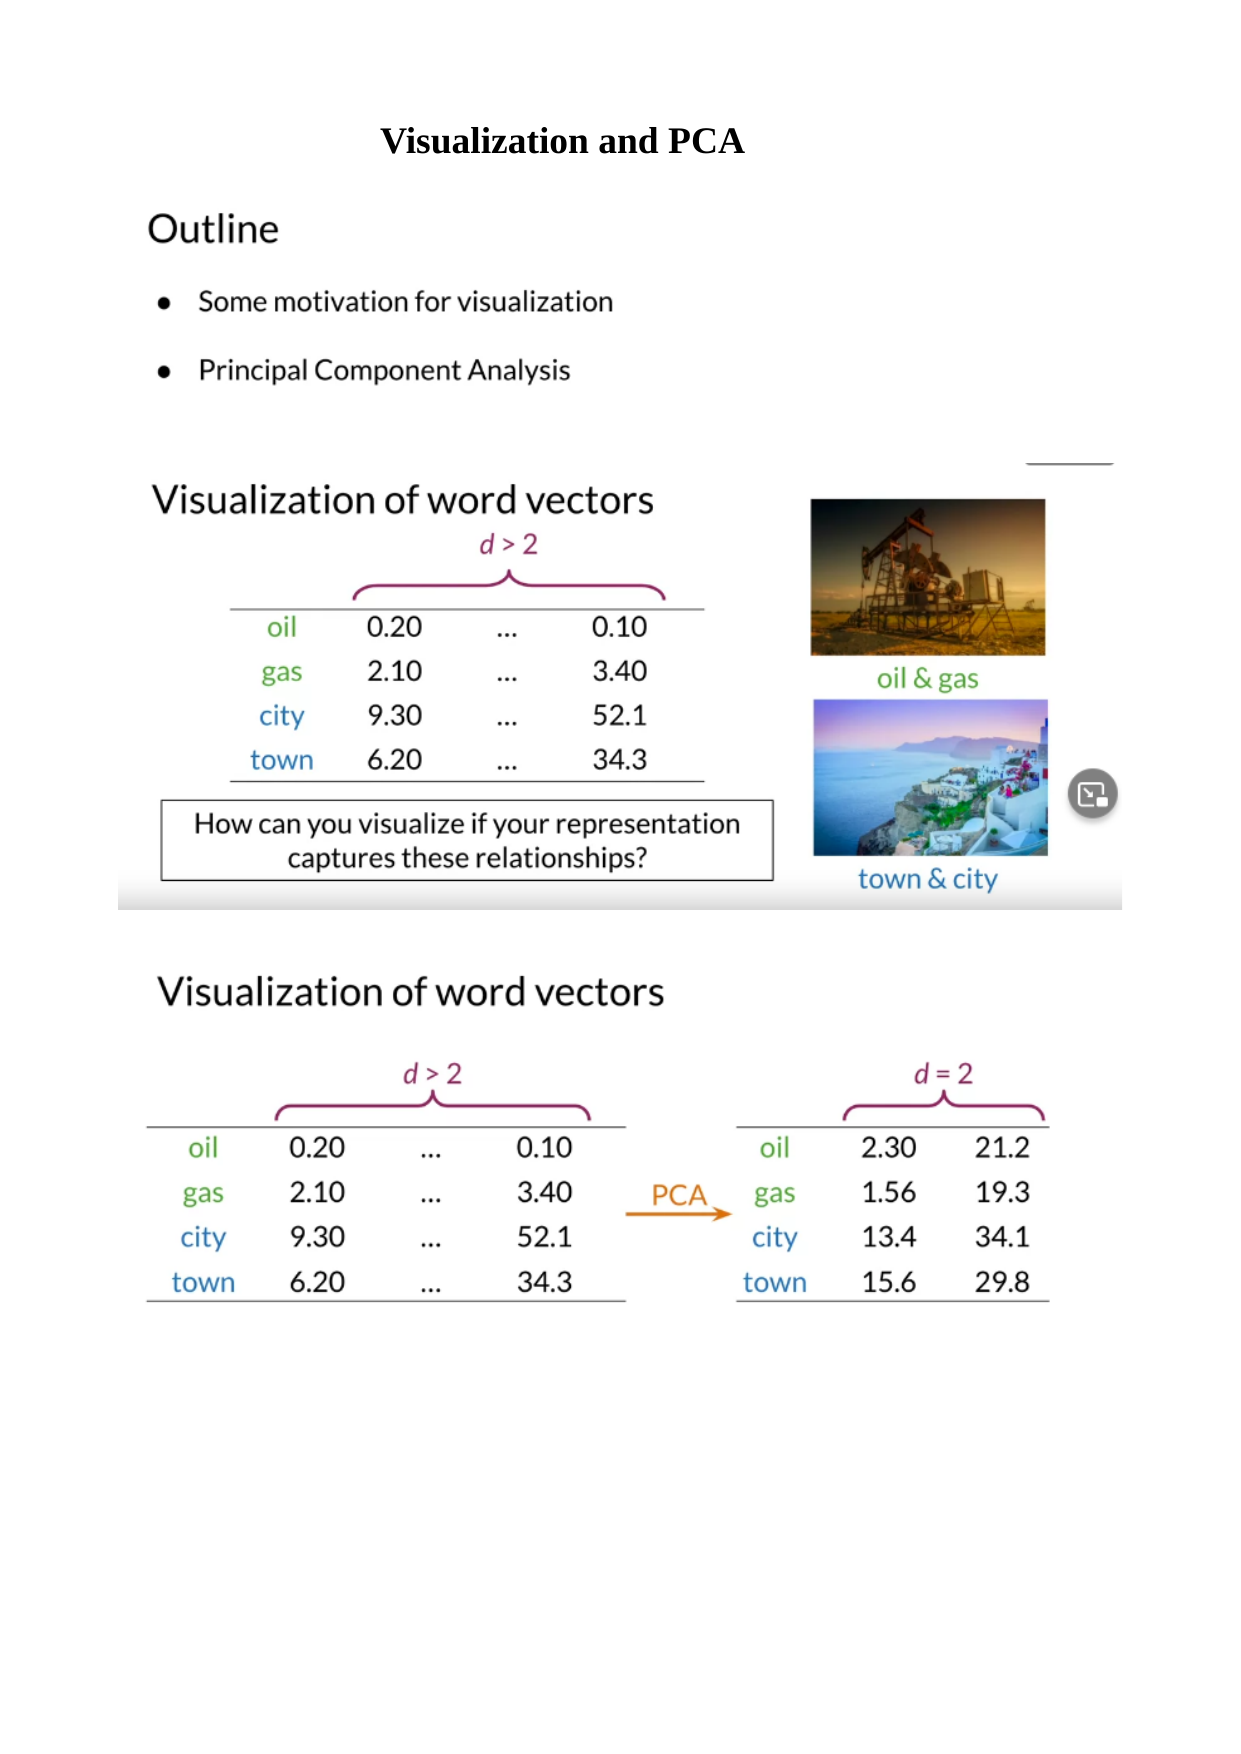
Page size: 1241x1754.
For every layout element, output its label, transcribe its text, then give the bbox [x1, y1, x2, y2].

picture [118, 463, 1123, 910]
picture [118, 202, 1123, 406]
picture [118, 966, 1123, 1330]
subtitle Visualization and PCA [118, 118, 1122, 161]
